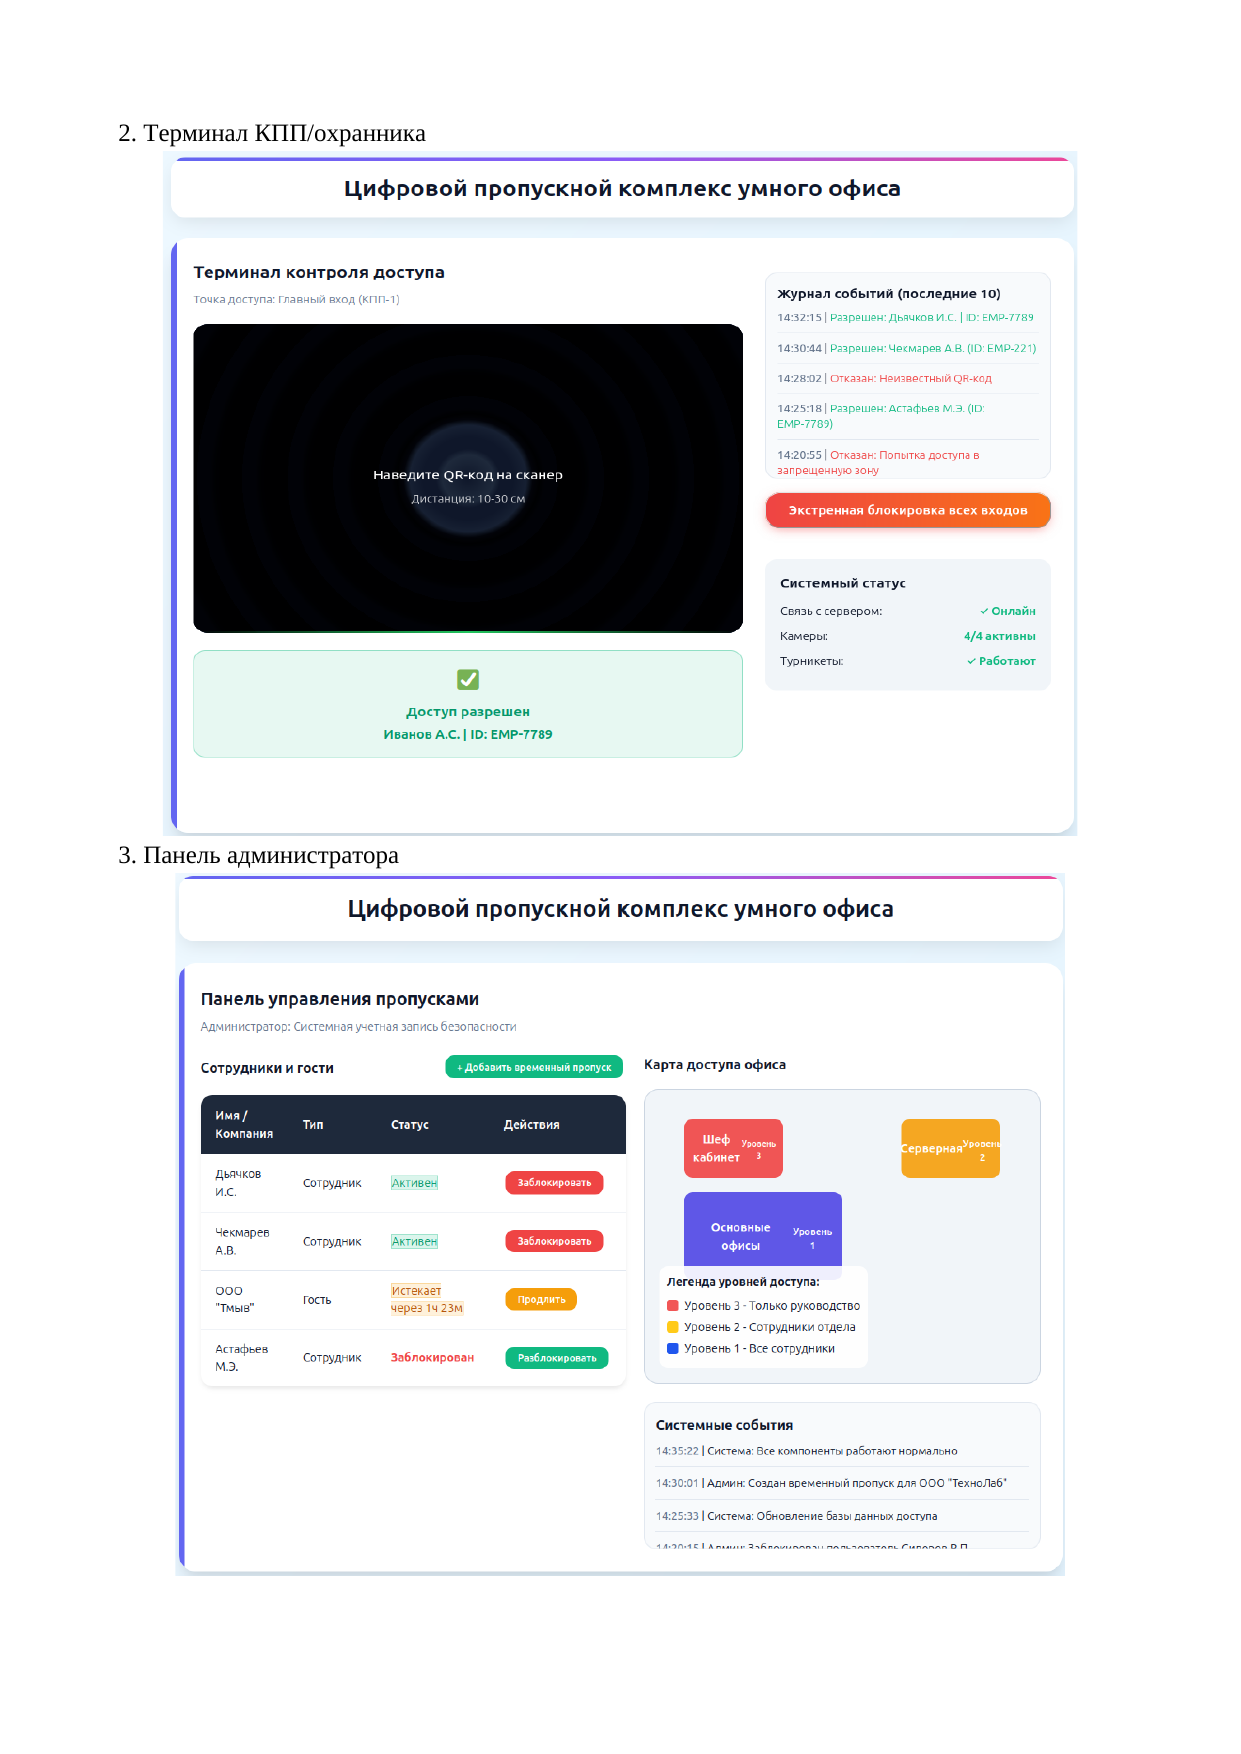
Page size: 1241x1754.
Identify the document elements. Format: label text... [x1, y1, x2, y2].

text 3. Панель администратора [118, 151, 1122, 869]
picture [175, 873, 1065, 1576]
text 2. Терминал КПП/охранника [118, 118, 1122, 147]
picture [162, 151, 1078, 836]
